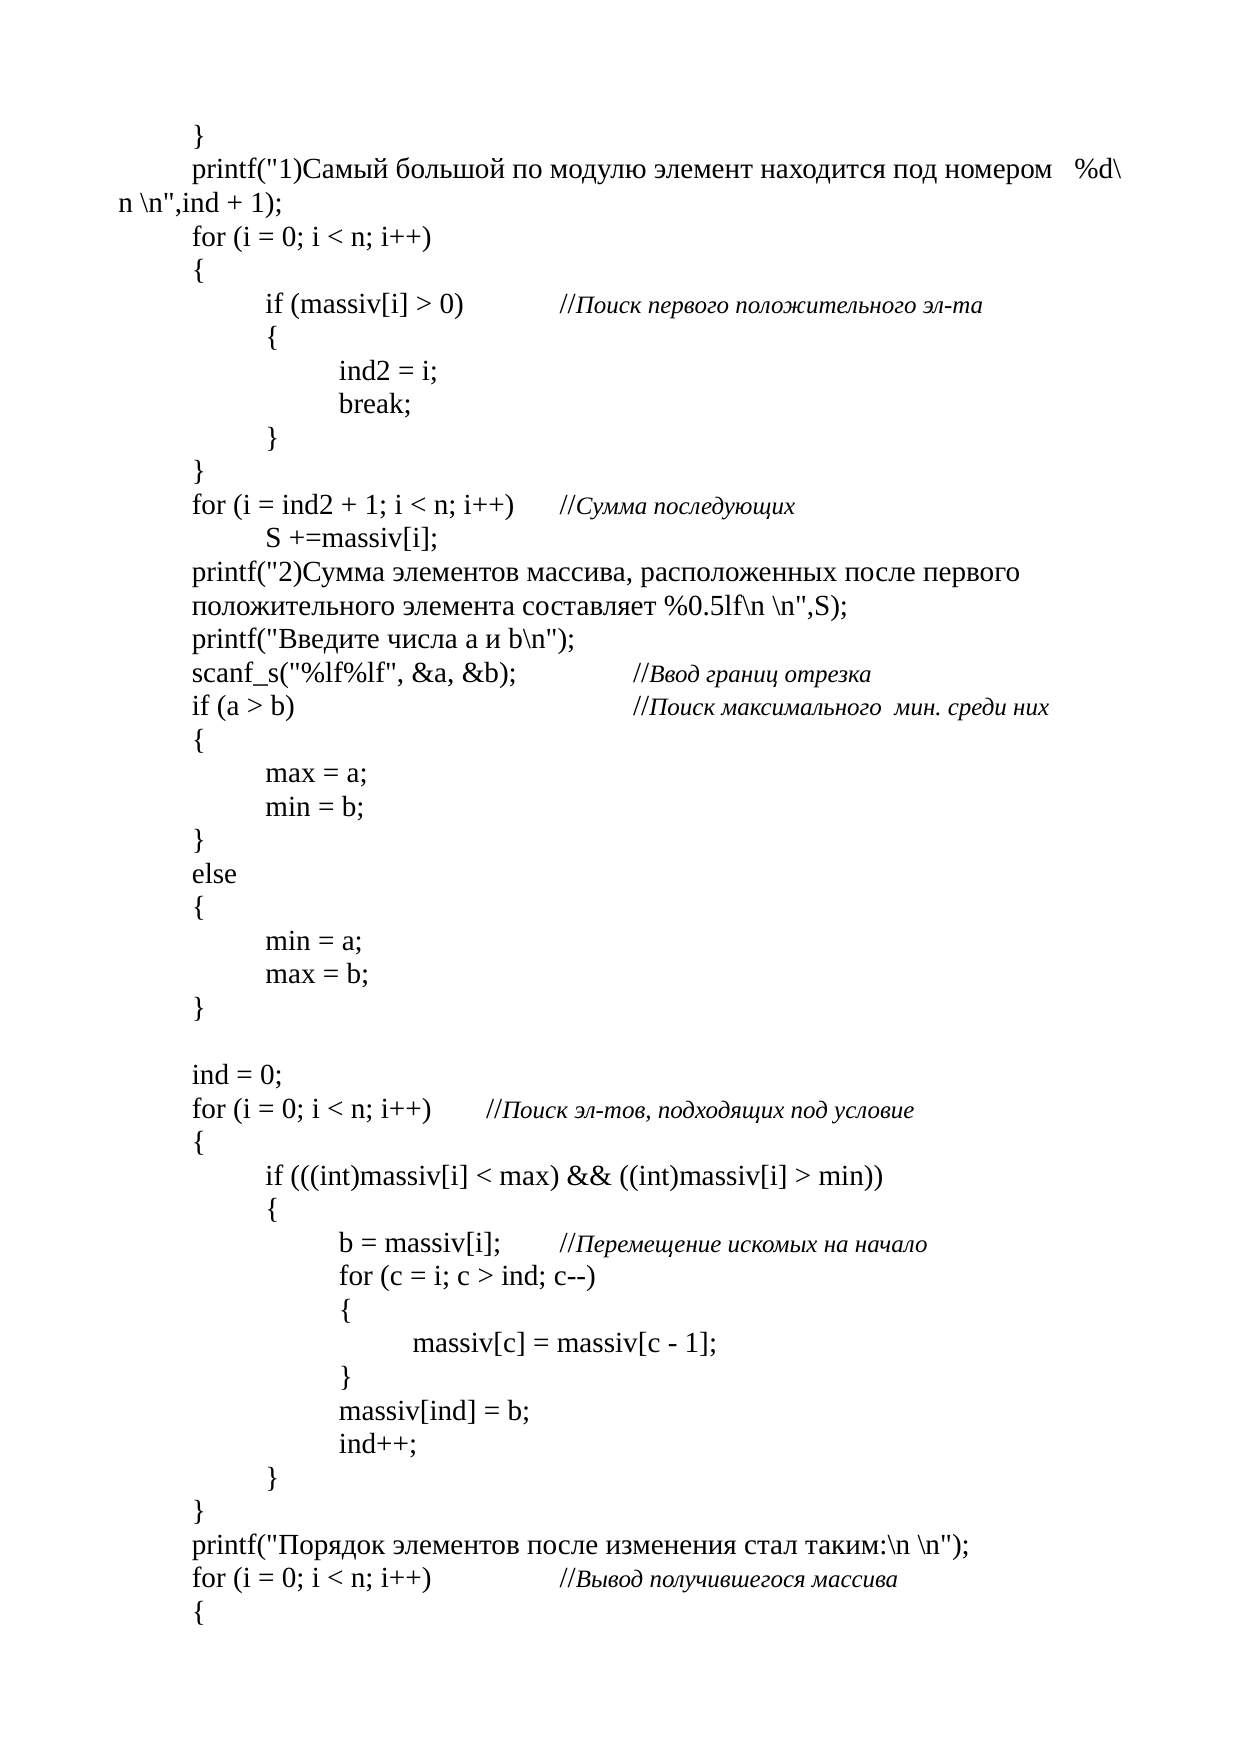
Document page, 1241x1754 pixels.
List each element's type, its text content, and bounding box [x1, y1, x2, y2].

text { [118, 319, 1122, 353]
text if (massiv[i] > 0) //Поиск первого положительного эл-та [118, 286, 1122, 319]
text ind2 = i; [118, 353, 1122, 386]
text } [118, 1359, 1122, 1393]
text if (a > b) //Поиск максимального мин. среди них [118, 688, 1122, 722]
text printf("Порядок элементов после изменения стал таким:\n \n"); [118, 1527, 1122, 1560]
text min = a; [118, 923, 1122, 957]
text { [118, 1191, 1122, 1225]
text { [118, 252, 1122, 286]
text printf("Введите числа a и b\n"); [118, 621, 1122, 655]
text scanf_s("%lf%lf", &a, &b); //Ввод границ отрезка [118, 655, 1122, 688]
text { [118, 1124, 1122, 1158]
text S +=massiv[i]; [118, 521, 1122, 554]
text { [118, 1594, 1122, 1627]
text } [118, 118, 1122, 152]
text else [118, 856, 1122, 889]
text { [118, 889, 1122, 923]
text b = massiv[i]; //Перемещение искомых на начало [118, 1225, 1122, 1258]
text printf("2)Сумма элементов массива, расположенных после первого положительного элемента составляет %0.5lf\n \n",S); [118, 554, 1122, 621]
text printf("1)Самый большой по модулю элемент находится под номером %d\n \n",ind + 1); [118, 152, 1122, 219]
text } [118, 990, 1122, 1024]
text min = b; [118, 789, 1122, 822]
text { [118, 722, 1122, 755]
text ind++; [118, 1426, 1122, 1460]
text for (i = 0; i < n; i++) //Вывод получившегося массива [118, 1560, 1122, 1594]
text } [118, 1460, 1122, 1493]
text massiv[ind] = b; [118, 1393, 1122, 1426]
text for (i = ind2 + 1; i < n; i++) //Сумма последующих [118, 487, 1122, 521]
text } [118, 1493, 1122, 1527]
text max = b; [118, 957, 1122, 990]
text for (c = i; c > ind; c--) [118, 1258, 1122, 1292]
text } [118, 453, 1122, 487]
text { [118, 1292, 1122, 1326]
text ind = 0; [118, 1057, 1122, 1091]
text if (((int)massiv[i] < max) && ((int)massiv[i] > min)) [118, 1158, 1122, 1191]
text break; [118, 386, 1122, 420]
text } [118, 822, 1122, 856]
text massiv[c] = massiv[c - 1]; [118, 1326, 1122, 1359]
text } [118, 420, 1122, 453]
text for (i = 0; i < n; i++) //Поиск эл-тов, подходящих под условие [118, 1091, 1122, 1124]
text max = a; [118, 755, 1122, 789]
text for (i = 0; i < n; i++) [118, 219, 1122, 252]
